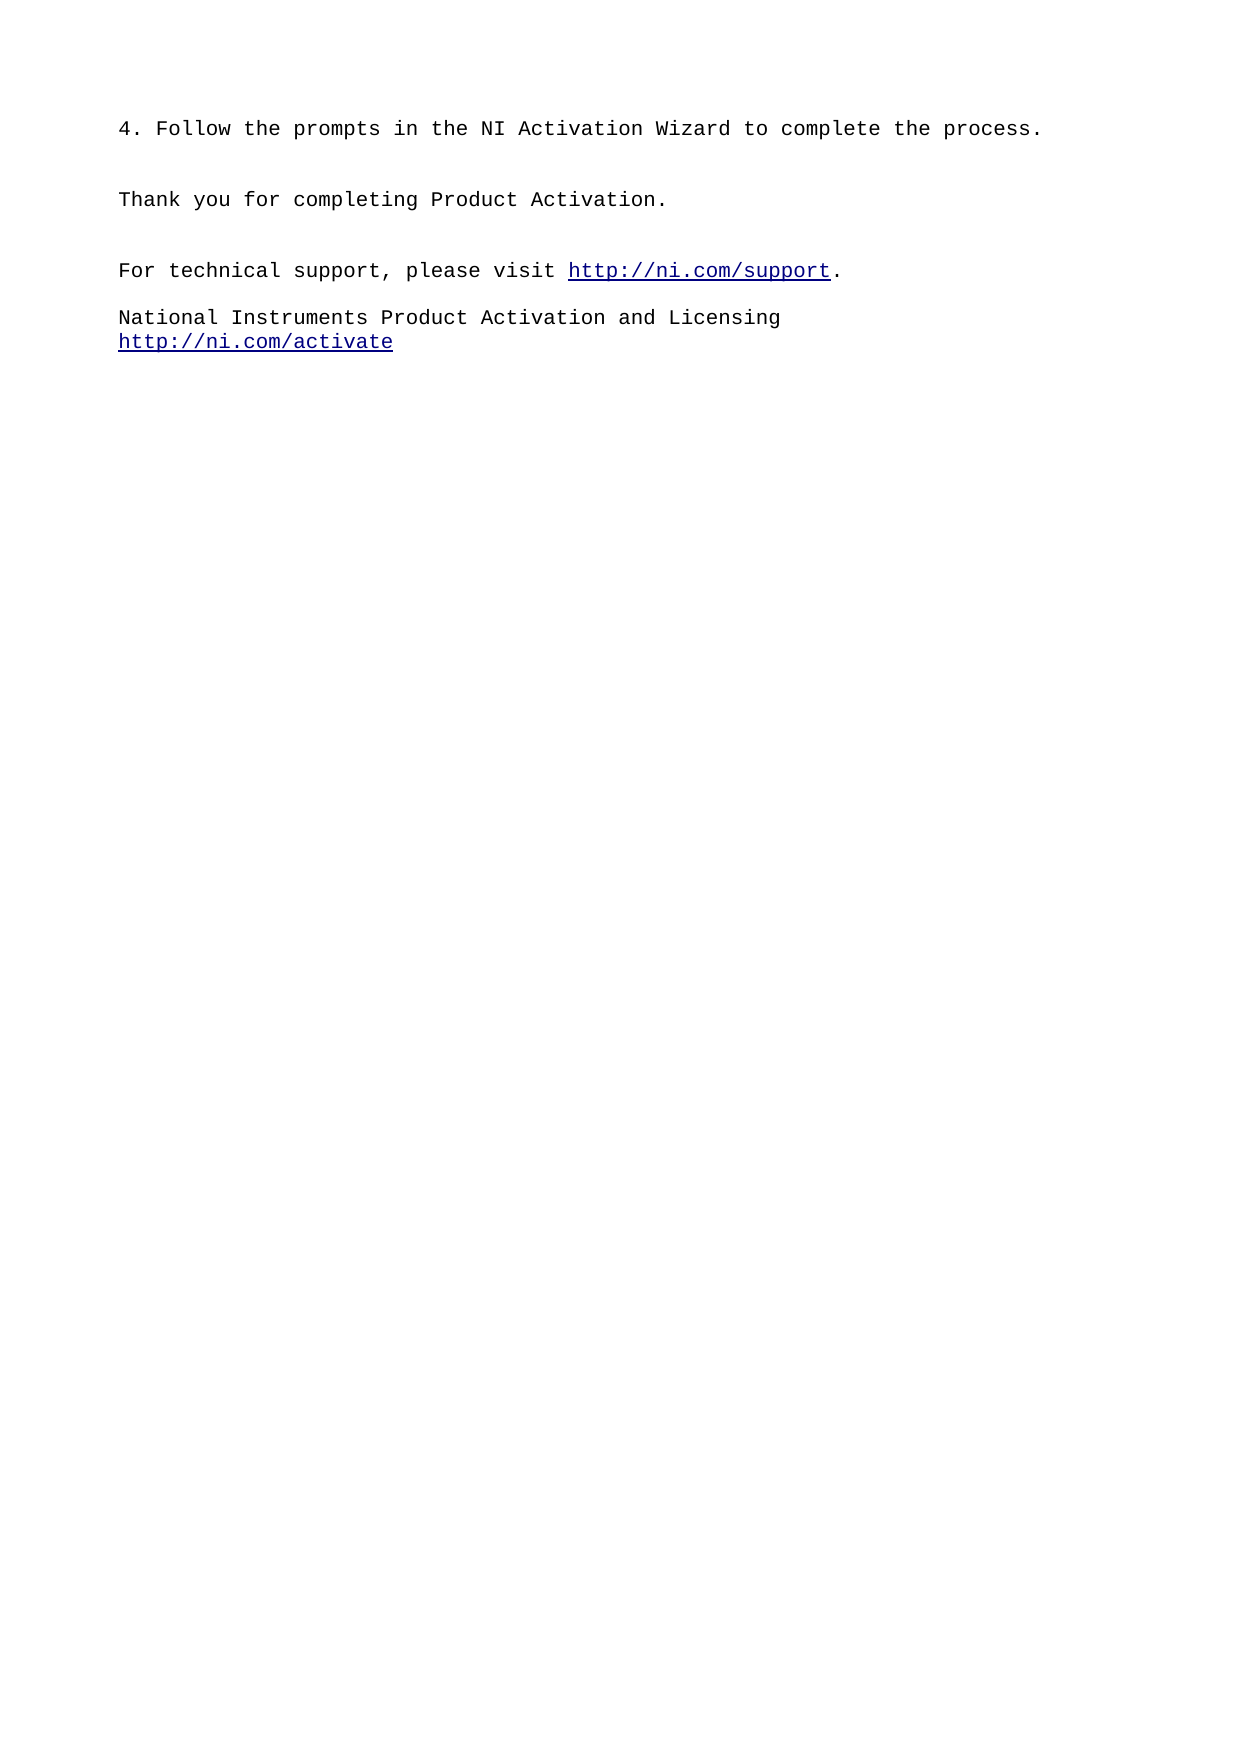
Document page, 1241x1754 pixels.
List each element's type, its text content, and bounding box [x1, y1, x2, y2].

text National Instruments Product Activation and Licensing [118, 307, 1122, 331]
text Thank you for completing Product Activation. [118, 189, 1122, 213]
text For technical support, please visit http://ni.com/support. [118, 260, 1122, 284]
text 4. Follow the prompts in the NI Activation Wizard to complete the process. [118, 118, 1122, 142]
text http://ni.com/activate [118, 331, 1122, 354]
